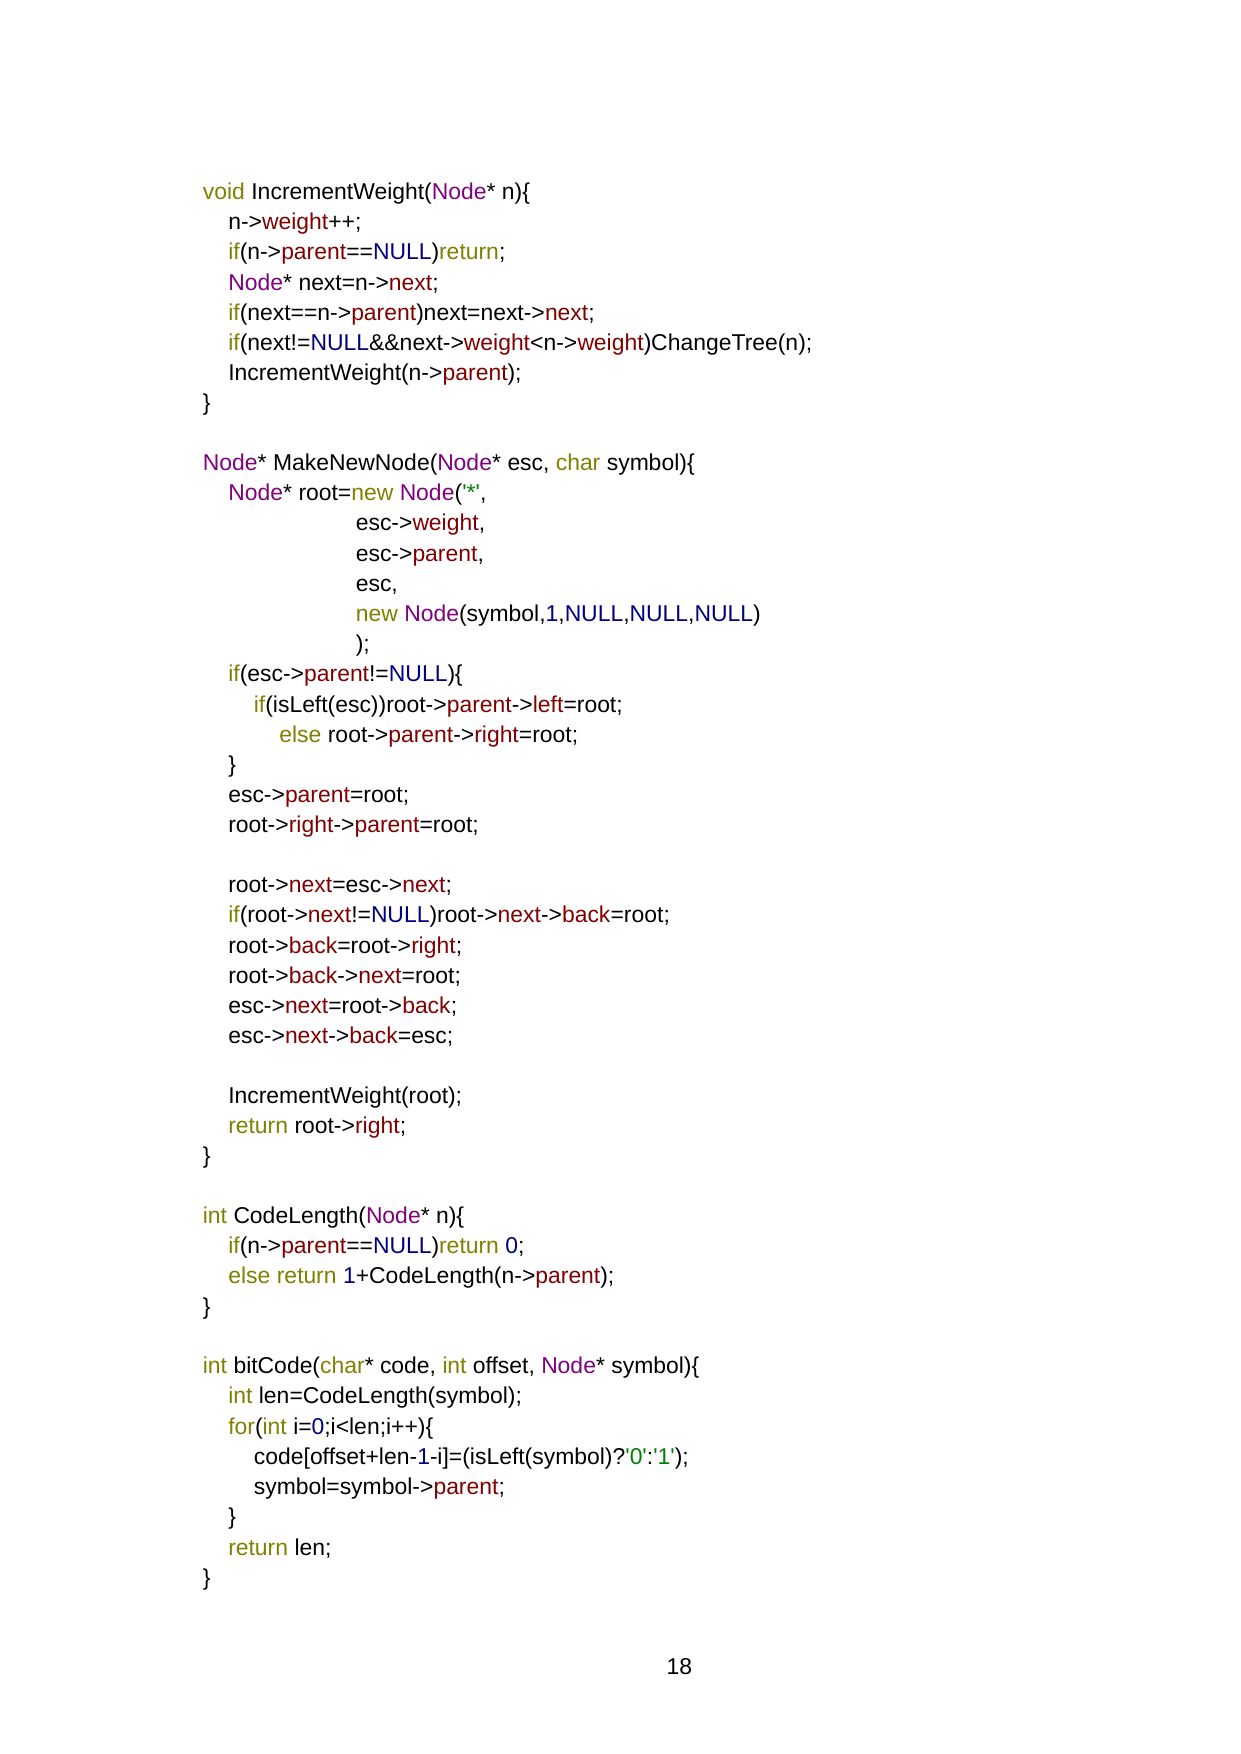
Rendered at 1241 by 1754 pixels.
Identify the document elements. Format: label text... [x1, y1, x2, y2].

text root->back=root->right; [177, 932, 1181, 958]
text root->right->parent=root; [177, 811, 1181, 838]
text if(n->parent==NULL)return; [177, 238, 1181, 264]
text n->weight++; [177, 208, 1181, 234]
text int bitCode(char* code, int offset, Node* symbol){ [177, 1352, 1181, 1379]
text else return 1+CodeLength(n->parent); [177, 1262, 1181, 1289]
text code[offset+len-1-i]=(isLeft(symbol)?'0':'1'); [177, 1443, 1181, 1469]
text Node* root=new Node('*', [177, 479, 1181, 506]
text int len=CodeLength(symbol); [177, 1382, 1181, 1409]
text symbol=symbol->parent; [177, 1473, 1181, 1499]
text esc->parent, [177, 539, 1181, 566]
text ); [177, 630, 1181, 657]
text esc->weight, [177, 509, 1181, 536]
text if(next==n->parent)next=next->next; [177, 299, 1181, 325]
text esc->next->back=esc; [177, 1022, 1181, 1048]
text return len; [177, 1533, 1181, 1560]
text for(int i=0;i<len;i++){ [177, 1413, 1181, 1439]
text } [177, 1503, 1181, 1530]
text if(isLeft(esc))root->parent->left=root; [177, 691, 1181, 717]
text esc->next=root->back; [177, 992, 1181, 1018]
text } [177, 1142, 1181, 1169]
text } [177, 389, 1181, 416]
text if(esc->parent!=NULL){ [177, 660, 1181, 687]
text root->next=esc->next; [177, 871, 1181, 897]
text } [177, 751, 1181, 777]
text int CodeLength(Node* n){ [177, 1202, 1181, 1228]
text IncrementWeight(root); [177, 1082, 1181, 1108]
text if(root->next!=NULL)root->next->back=root; [177, 901, 1181, 928]
text else root->parent->right=root; [177, 721, 1181, 747]
text if(n->parent==NULL)return 0; [177, 1232, 1181, 1258]
text root->back->next=root; [177, 962, 1181, 988]
text } [177, 1293, 1181, 1319]
text void IncrementWeight(Node* n){ [177, 178, 1181, 204]
text Node* MakeNewNode(Node* esc, char symbol){ [177, 449, 1181, 475]
text esc->parent=root; [177, 781, 1181, 808]
text esc, [177, 570, 1181, 596]
text } [177, 1564, 1181, 1590]
text Node* next=n->next; [177, 268, 1181, 295]
text if(next!=NULL&&next->weight<n->weight)ChangeTree(n); [177, 329, 1181, 355]
text IncrementWeight(n->parent); [177, 359, 1181, 385]
text new Node(symbol,1,NULL,NULL,NULL) [177, 600, 1181, 626]
text return root->right; [177, 1112, 1181, 1138]
